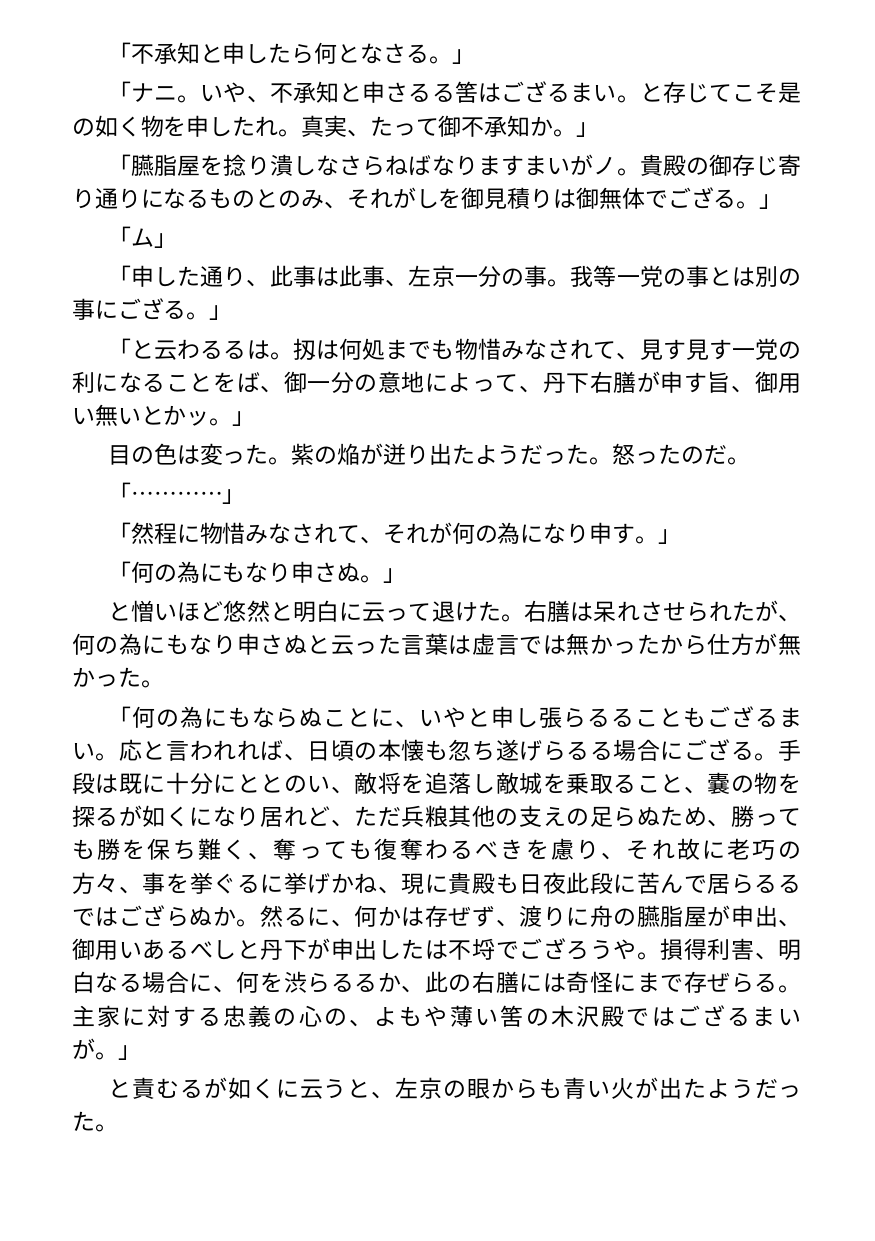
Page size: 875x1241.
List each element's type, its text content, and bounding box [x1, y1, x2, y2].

text と責むるが如くに云うと、左京の眼からも青い火が出たようだった。 [72, 1071, 802, 1137]
text 「ナニ。いや、不承知と申さるる筈はござるまい。と存じてこそ是の如く物を申したれ。真実、たって御不承知か。」 [72, 75, 802, 142]
text 「と云わるるは。扨は何処までも物惜みなされて、見す見す一党の利になることをば、御一分の意地によって、丹下右膳が申す旨、御用い無いとかッ。」 [72, 332, 802, 431]
text 「何の為にもならぬことに、いやと申し張らるることもござるまい。応と言われれば、日頃の本懐も忽ち遂げらるる場合にござる。手段は既に十分にととのい、敵将を追落し敵城を乗取ること、嚢の物を探るが如くになり居れど、ただ兵粮其他の支えの足らぬため、勝っても勝を保ち難く、奪っても復奪わるべきを慮り、それ故に老巧の方々、事を挙ぐるに挙げかね、現に貴殿も日夜此段に苦んで居らるるではござらぬか。然るに、何かは存ぜず、渡りに舟の臙脂屋が申出、御用いあるべしと丹下が申出したは不埒でござろうや。損得利害、明白なる場合に、何を渋らるるか、此の右膳には奇怪にまで存ぜらる。主家に対する忠義の心の、よもや薄い筈の木沢殿ではござるまいが。」 [72, 699, 802, 1065]
text 「申した通り、此事は此事、左京一分の事。我等一党の事とは別の事にござる。」 [72, 259, 802, 326]
text 「…………」 [72, 476, 802, 509]
text 「ム」 [72, 220, 802, 253]
text と憎いほど悠然と明白に云って退けた。右膳は呆れさせられたが、何の為にもなり申さぬと云った言葉は虚言では無かったから仕方が無かった。 [72, 594, 802, 693]
text 目の色は変った。紫の焔が迸り出たようだった。怒ったのだ。 [72, 437, 802, 470]
text 「不承知と申したら何となさる。」 [72, 36, 802, 69]
text 「何の為にもなり申さぬ。」 [72, 555, 802, 588]
text 「臙脂屋を捻り潰しなさらねばなりますまいがノ。貴殿の御存じ寄り通りになるものとのみ、それがしを御見積りは御無体でござる。」 [72, 148, 802, 214]
text 「然程に物惜みなされて、それが何の為になり申す。」 [72, 516, 802, 549]
